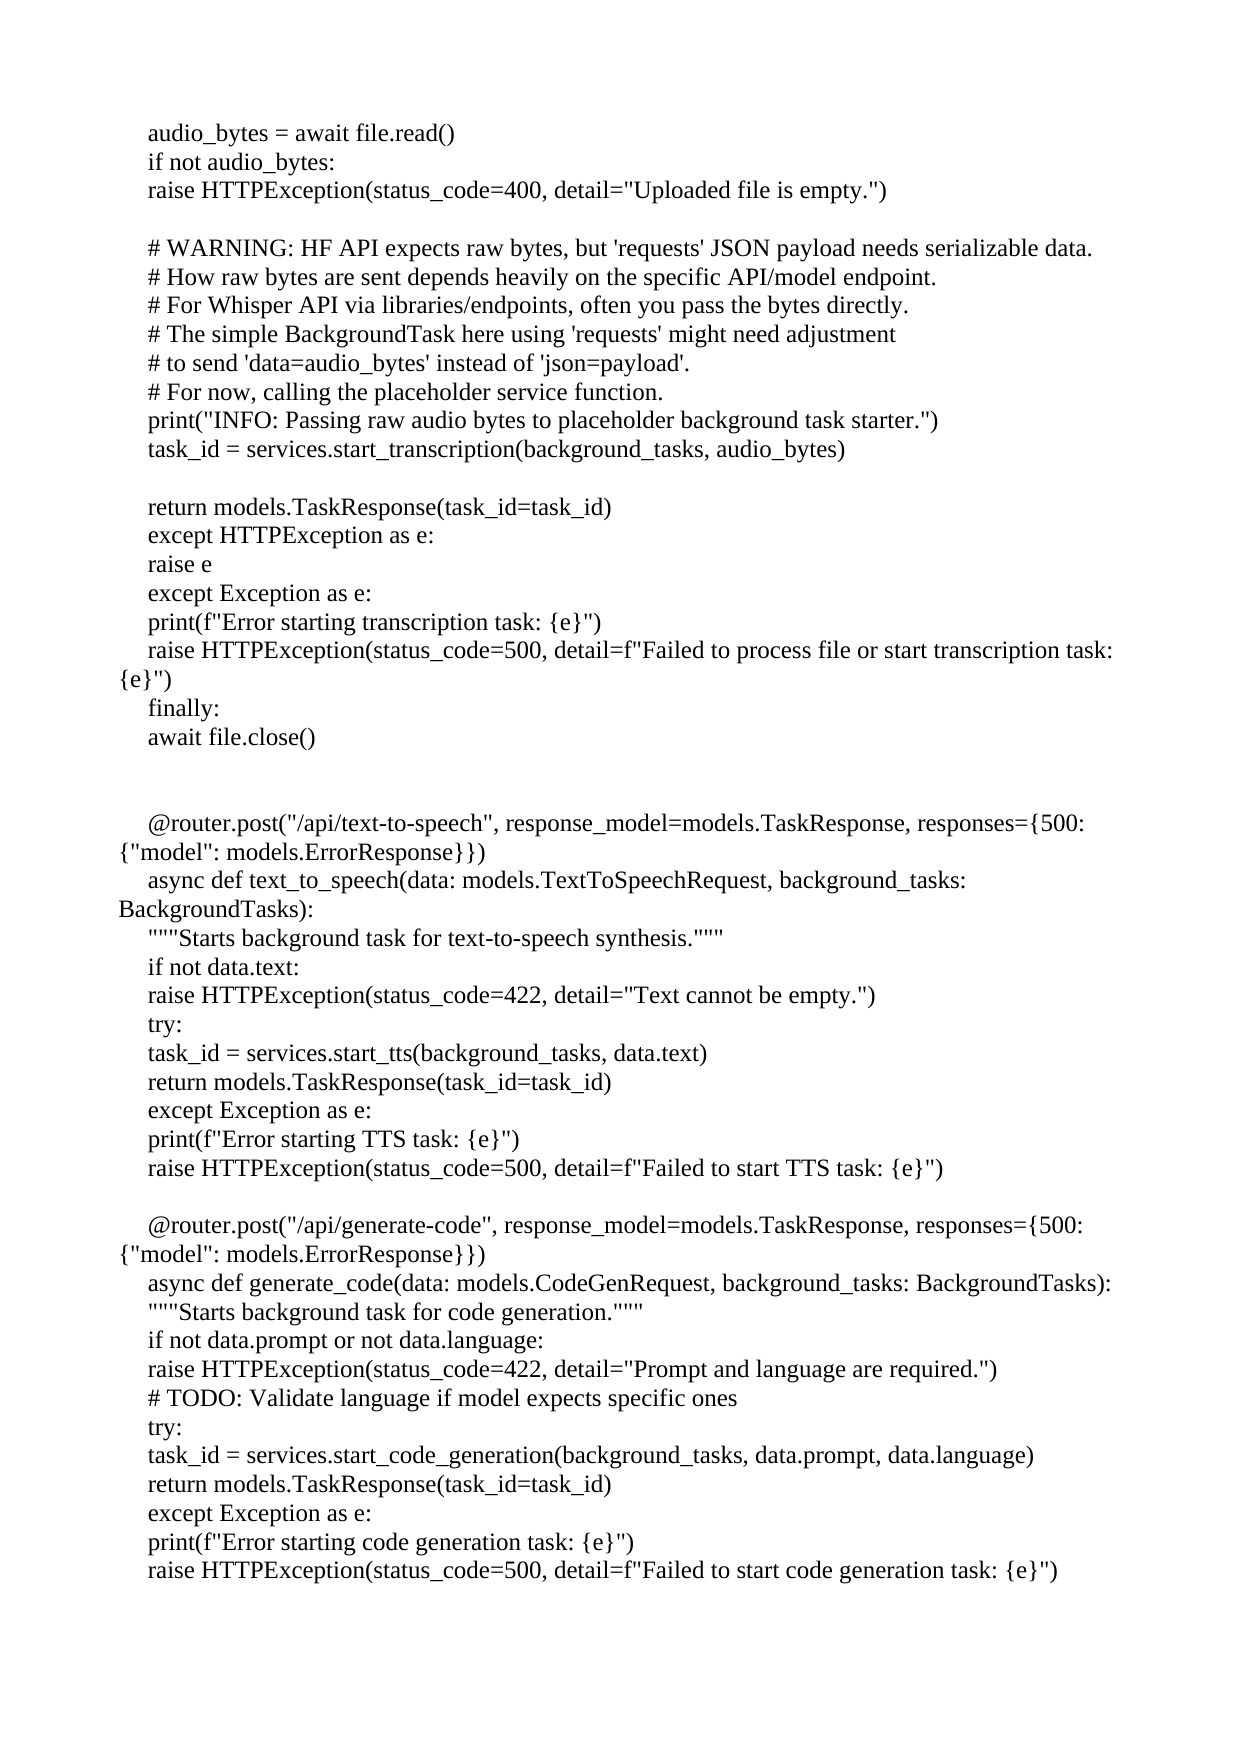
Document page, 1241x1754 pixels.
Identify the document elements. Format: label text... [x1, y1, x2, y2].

text return models.TaskResponse(task_id=task_id) [118, 492, 1122, 521]
text except HTTPException as e: [118, 521, 1122, 549]
text async def text_to_speech(data: models.TextToSpeechRequest, background_tasks: BackgroundTasks): [118, 866, 1122, 923]
text print(f"Error starting TTS task: {e}") [118, 1124, 1122, 1153]
text except Exception as e: [118, 1498, 1122, 1527]
text raise HTTPException(status_code=422, detail="Text cannot be empty.") [118, 981, 1122, 1009]
text return models.TaskResponse(task_id=task_id) [118, 1067, 1122, 1096]
text # WARNING: HF API expects raw bytes, but 'requests' JSON payload needs serializable data. [118, 233, 1122, 262]
text try: [118, 1412, 1122, 1441]
text task_id = services.start_code_generation(background_tasks, data.prompt, data.language) [118, 1441, 1122, 1469]
text # How raw bytes are sent depends heavily on the specific API/model endpoint. [118, 262, 1122, 291]
text finally: [118, 693, 1122, 722]
text # The simple BackgroundTask here using 'requests' might need adjustment [118, 319, 1122, 348]
text try: [118, 1009, 1122, 1038]
text return models.TaskResponse(task_id=task_id) [118, 1469, 1122, 1498]
text raise HTTPException(status_code=500, detail=f"Failed to start code generation task: {e}") [118, 1556, 1122, 1584]
text # For Whisper API via libraries/endpoints, often you pass the bytes directly. [118, 291, 1122, 319]
text # For now, calling the placeholder service function. [118, 377, 1122, 406]
text raise HTTPException(status_code=500, detail=f"Failed to process file or start transcription task: {e}") [118, 636, 1122, 693]
text """Starts background task for text-to-speech synthesis.""" [118, 923, 1122, 952]
text if not data.text: [118, 952, 1122, 981]
text print(f"Error starting transcription task: {e}") [118, 607, 1122, 636]
text @router.post("/api/text-to-speech", response_model=models.TaskResponse, responses={500: {"model": models.ErrorResponse}}) [118, 808, 1122, 866]
text task_id = services.start_transcription(background_tasks, audio_bytes) [118, 434, 1122, 463]
text except Exception as e: [118, 578, 1122, 607]
text task_id = services.start_tts(background_tasks, data.text) [118, 1038, 1122, 1067]
text audio_bytes = await file.read() [118, 118, 1122, 147]
text if not audio_bytes: [118, 147, 1122, 176]
text print(f"Error starting code generation task: {e}") [118, 1527, 1122, 1556]
text async def generate_code(data: models.CodeGenRequest, background_tasks: BackgroundTasks): [118, 1268, 1122, 1297]
text print("INFO: Passing raw audio bytes to placeholder background task starter.") [118, 406, 1122, 434]
text """Starts background task for code generation.""" [118, 1297, 1122, 1326]
text await file.close() [118, 722, 1122, 751]
text raise HTTPException(status_code=500, detail=f"Failed to start TTS task: {e}") [118, 1153, 1122, 1182]
text # TODO: Validate language if model expects specific ones [118, 1383, 1122, 1412]
text raise HTTPException(status_code=400, detail="Uploaded file is empty.") [118, 176, 1122, 204]
text if not data.prompt or not data.language: [118, 1326, 1122, 1354]
text @router.post("/api/generate-code", response_model=models.TaskResponse, responses={500: {"model": models.ErrorResponse}}) [118, 1211, 1122, 1268]
text raise e [118, 549, 1122, 578]
text raise HTTPException(status_code=422, detail="Prompt and language are required.") [118, 1354, 1122, 1383]
text except Exception as e: [118, 1096, 1122, 1124]
text # to send 'data=audio_bytes' instead of 'json=payload'. [118, 348, 1122, 377]
